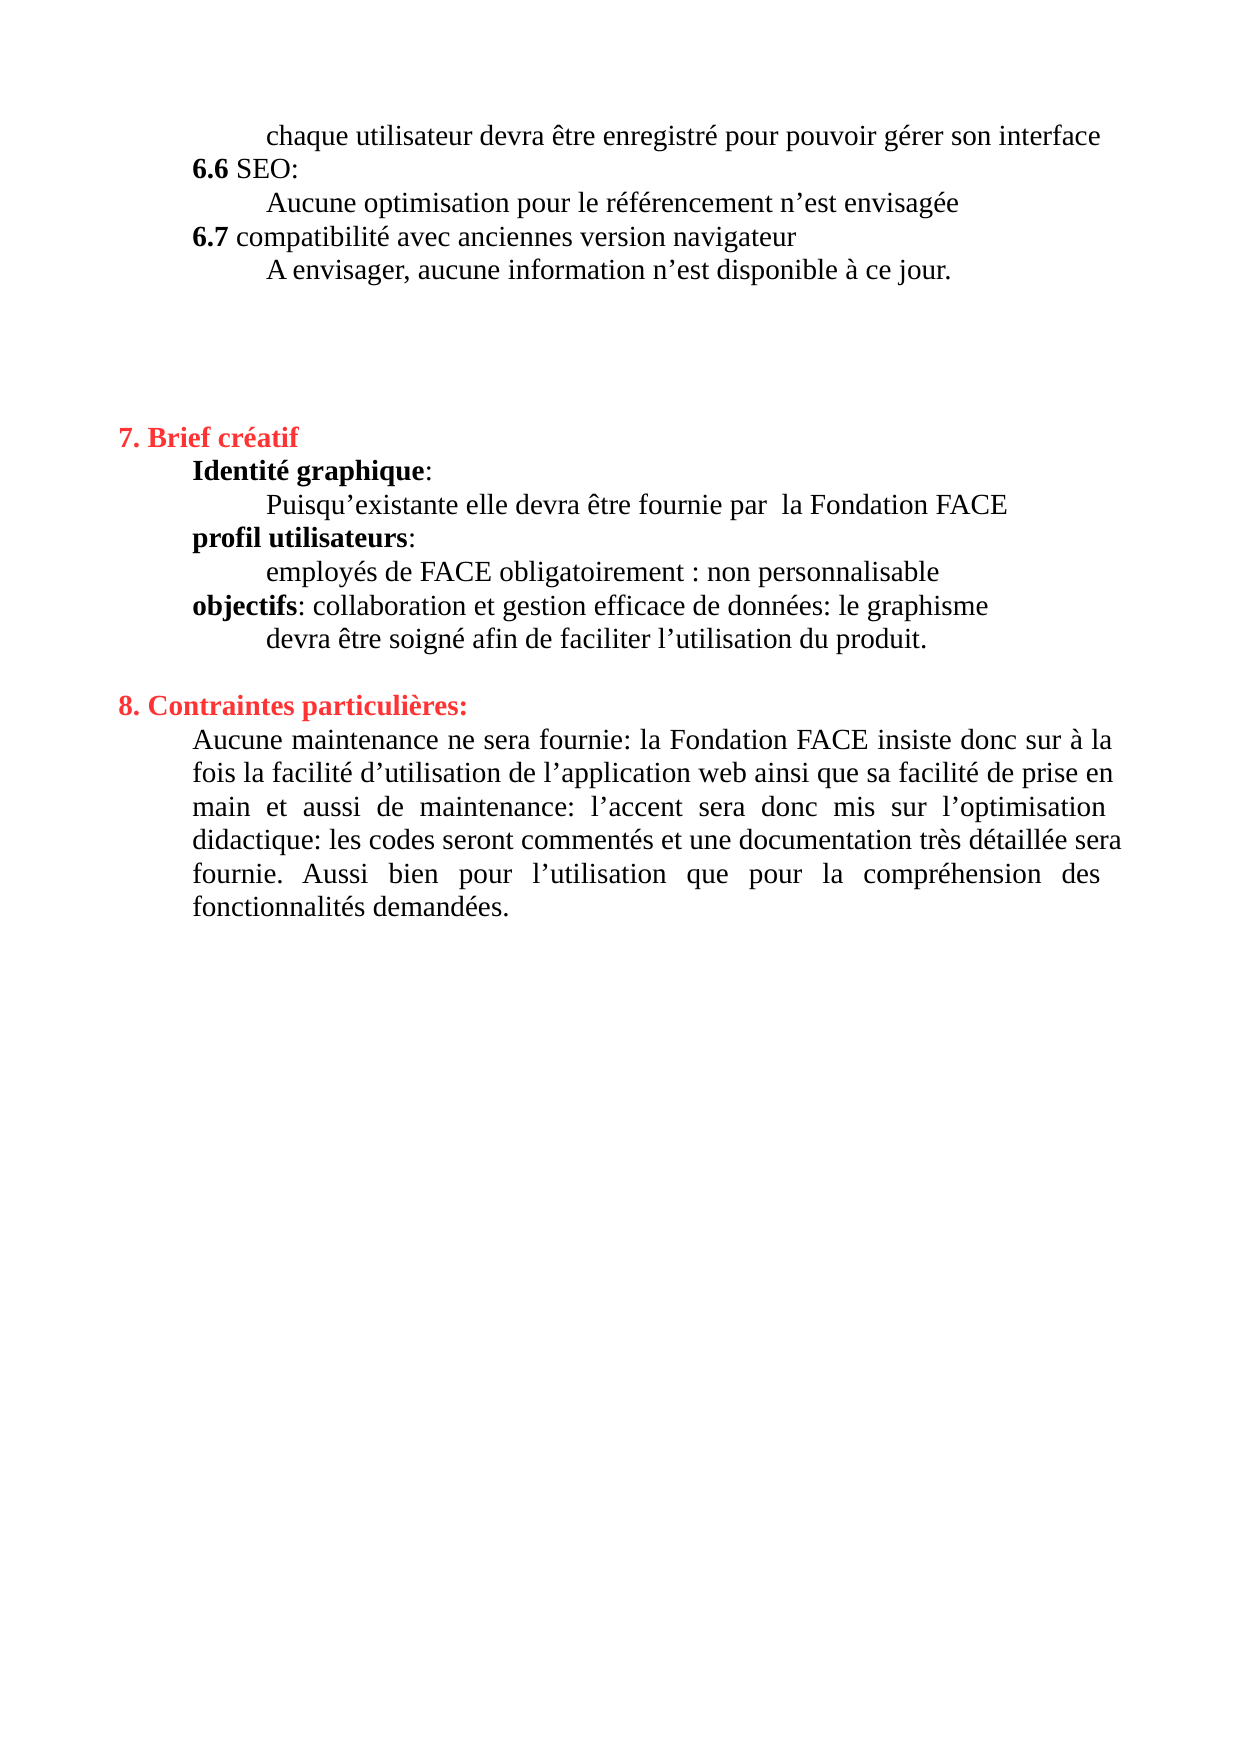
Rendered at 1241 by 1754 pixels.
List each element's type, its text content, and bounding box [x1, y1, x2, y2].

text Aucune maintenance ne sera fournie: la Fondation FACE insiste donc sur à la fois la facilité d’utilisation de l’application web ainsi que sa facilité de prise en main et aussi de maintenance: l’accent sera donc mis sur l’optimisation didactique: les codes seront commentés et une documentation très détaillée sera fournie. Aussi bien pour l’utilisation que pour la compréhension des fonctionnalités demandées. [118, 722, 1122, 923]
text profil utilisateurs: [118, 521, 1122, 554]
text 6.6 SEO: [118, 152, 1122, 185]
text 6.7 compatibilité avec anciennes version navigateur [118, 219, 1122, 252]
text 7. Brief créatif [118, 420, 1122, 453]
text Identité graphique: [118, 453, 1122, 487]
text 8. Contraintes particulières: [118, 688, 1122, 722]
text A envisager, aucune information n’est disponible à ce jour. [118, 252, 1122, 286]
text employés de FACE obligatoirement : non personnalisable [118, 554, 1122, 588]
text objectifs: collaboration et gestion efficace de données: le graphisme devra être soigné afin de faciliter l’utilisation du produit. [118, 588, 1122, 655]
text chaque utilisateur devra être enregistré pour pouvoir gérer son interface [118, 118, 1122, 152]
text Aucune optimisation pour le référencement n’est envisagée [118, 185, 1122, 219]
text Puisqu’existante elle devra être fournie par la Fondation FACE [118, 487, 1122, 521]
